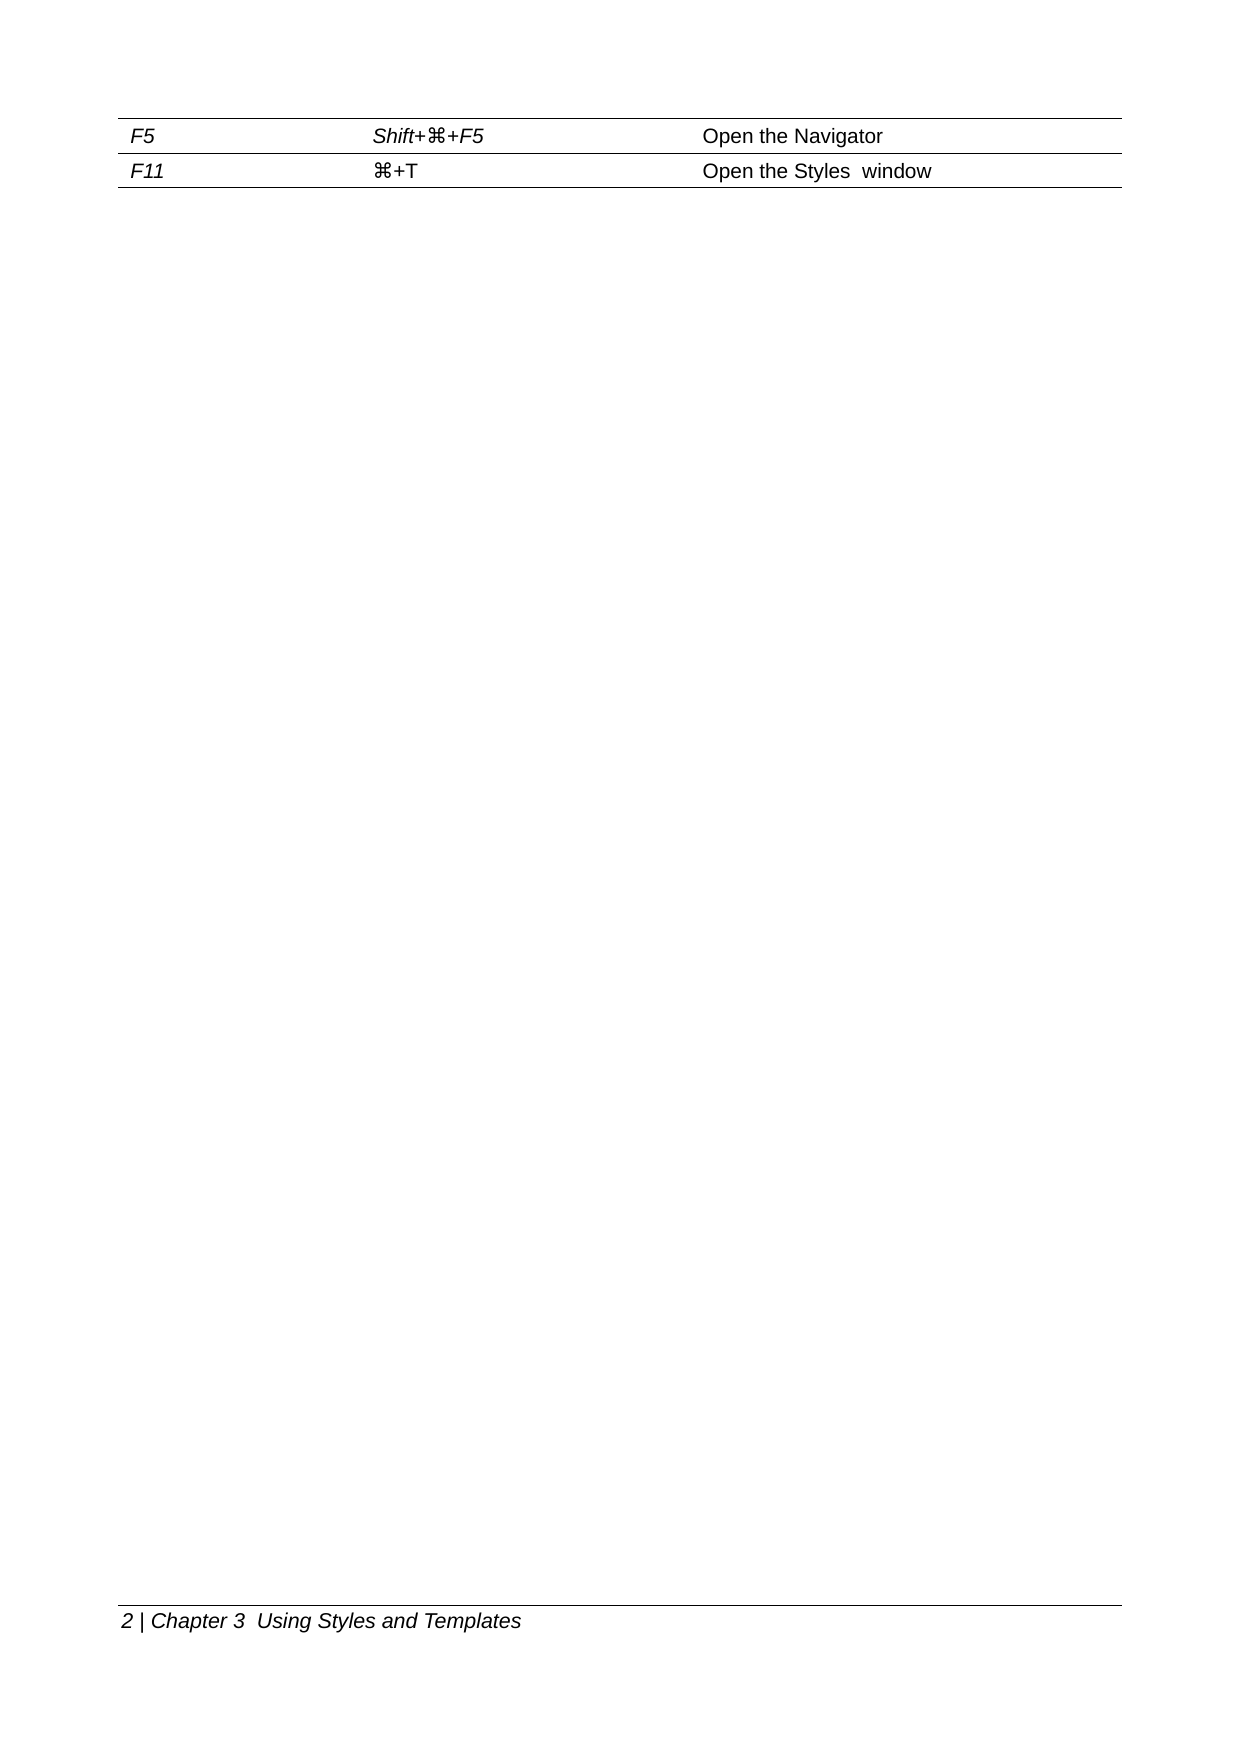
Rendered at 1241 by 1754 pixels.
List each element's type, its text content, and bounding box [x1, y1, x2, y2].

table_cell F11 [118, 119, 360, 153]
table_cell ⌘+T [360, 119, 690, 153]
table_cell Open the Styles window [690, 119, 1122, 153]
